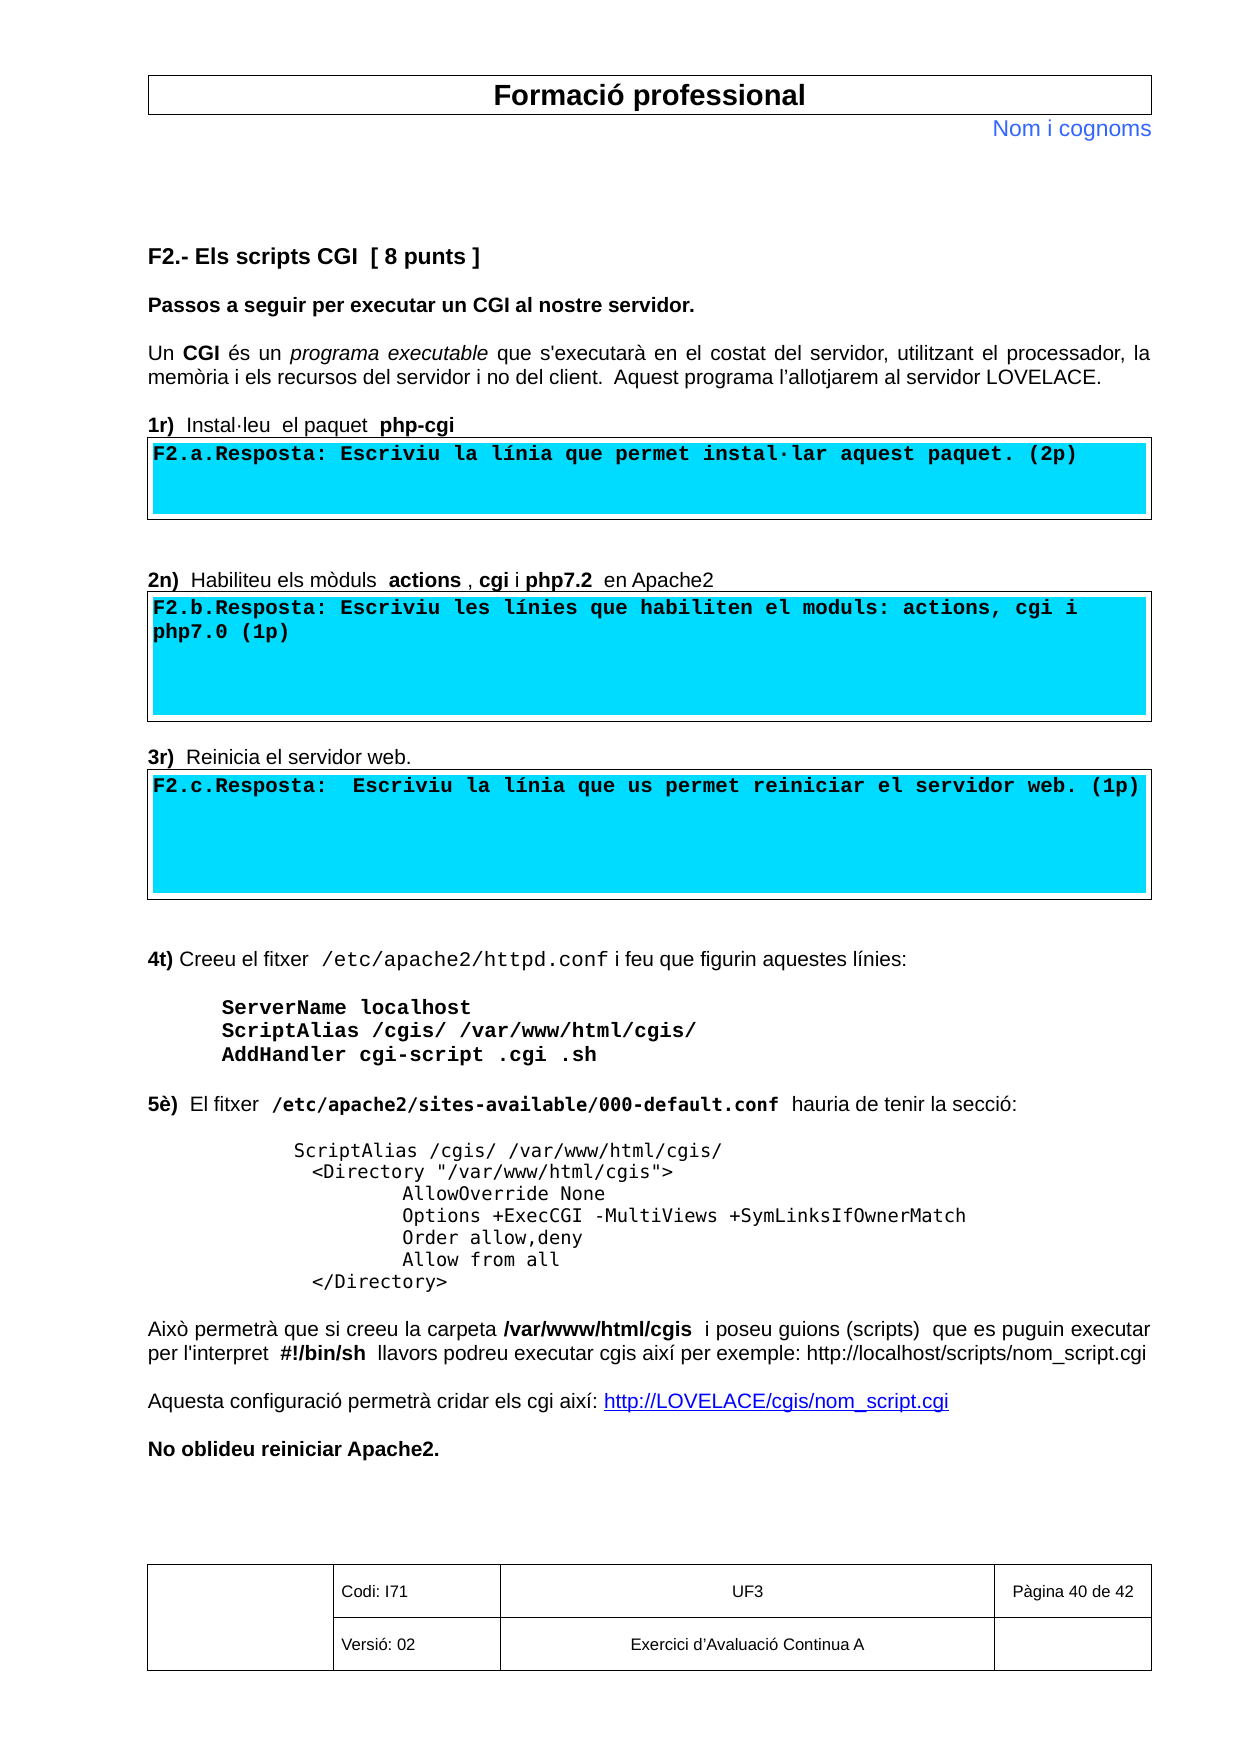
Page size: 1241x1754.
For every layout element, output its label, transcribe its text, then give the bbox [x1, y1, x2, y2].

text No oblideu reiniciar Apache2. [148, 1437, 1151, 1461]
table_header F2.b.Resposta: Escriviu les línies que habiliten el moduls: actions, cgi i php7.0 (1p) [148, 592, 1151, 721]
text </Directory> [222, 1271, 1151, 1293]
text ServerName localhost [222, 997, 1151, 1020]
text Allow from all [222, 1249, 1151, 1271]
text F2.- Els scripts CGI [ 8 punts ] [148, 243, 1151, 269]
text 3r) Reinicia el servidor web. [148, 745, 1151, 769]
text AllowOverride None [222, 1183, 1151, 1205]
text <Directory "/var/www/html/cgis"> [222, 1162, 1151, 1183]
text Options +ExecCGI -MultiViews +SymLinksIfOwnerMatch [222, 1205, 1151, 1227]
table_header F2.c.Resposta: Escriviu la línia que us permet reiniciar el servidor web. (1p) [148, 770, 1151, 899]
text Això permetrà que si creeu la carpeta /var/www/html/cgis i poseu guions (scripts) que es puguin executar per l'interpret #!/bin/sh llavors podreu executar cgis així per exemple: http://localhost/scripts/nom_script.cgi [148, 1317, 1151, 1365]
text Aquesta configuració permetrà cridar els cgi així: http://LOVELACE/cgis/nom_script.cgi [148, 1389, 1151, 1413]
text 4t) Creeu el fitxer /etc/apache2/httpd.conf i feu que figurin aquestes línies: [148, 947, 1151, 973]
text 1r) Instal·leu el paquet php-cgi [148, 413, 1151, 437]
text 2n) Habiliteu els mòduls actions , cgi i php7.2 en Apache2 [148, 567, 1151, 591]
text Passos a seguir per executar un CGI al nostre servidor. [148, 293, 1151, 317]
text AddHandler cgi-script .cgi .sh [222, 1044, 1151, 1068]
text Un CGI és un programa executable que s'executarà en el costat del servidor, utilitzant el processador, la memòria i els recursos del servidor i no del client. Aquest programa l’allotjarem al servidor LOVELACE. [148, 341, 1151, 389]
text ScriptAlias /cgis/ /var/www/html/cgis/ [222, 1020, 1151, 1044]
text Order allow,deny [222, 1227, 1151, 1249]
table_header F2.a.Resposta: Escriviu la línia que permet instal·lar aquest paquet. (2p) [148, 438, 1151, 519]
text 5è) El fitxer /etc/apache2/sites-available/000-default.conf hauria de tenir la secció: [148, 1092, 1151, 1116]
text ScriptAlias /cgis/ /var/www/html/cgis/ [222, 1140, 1151, 1162]
